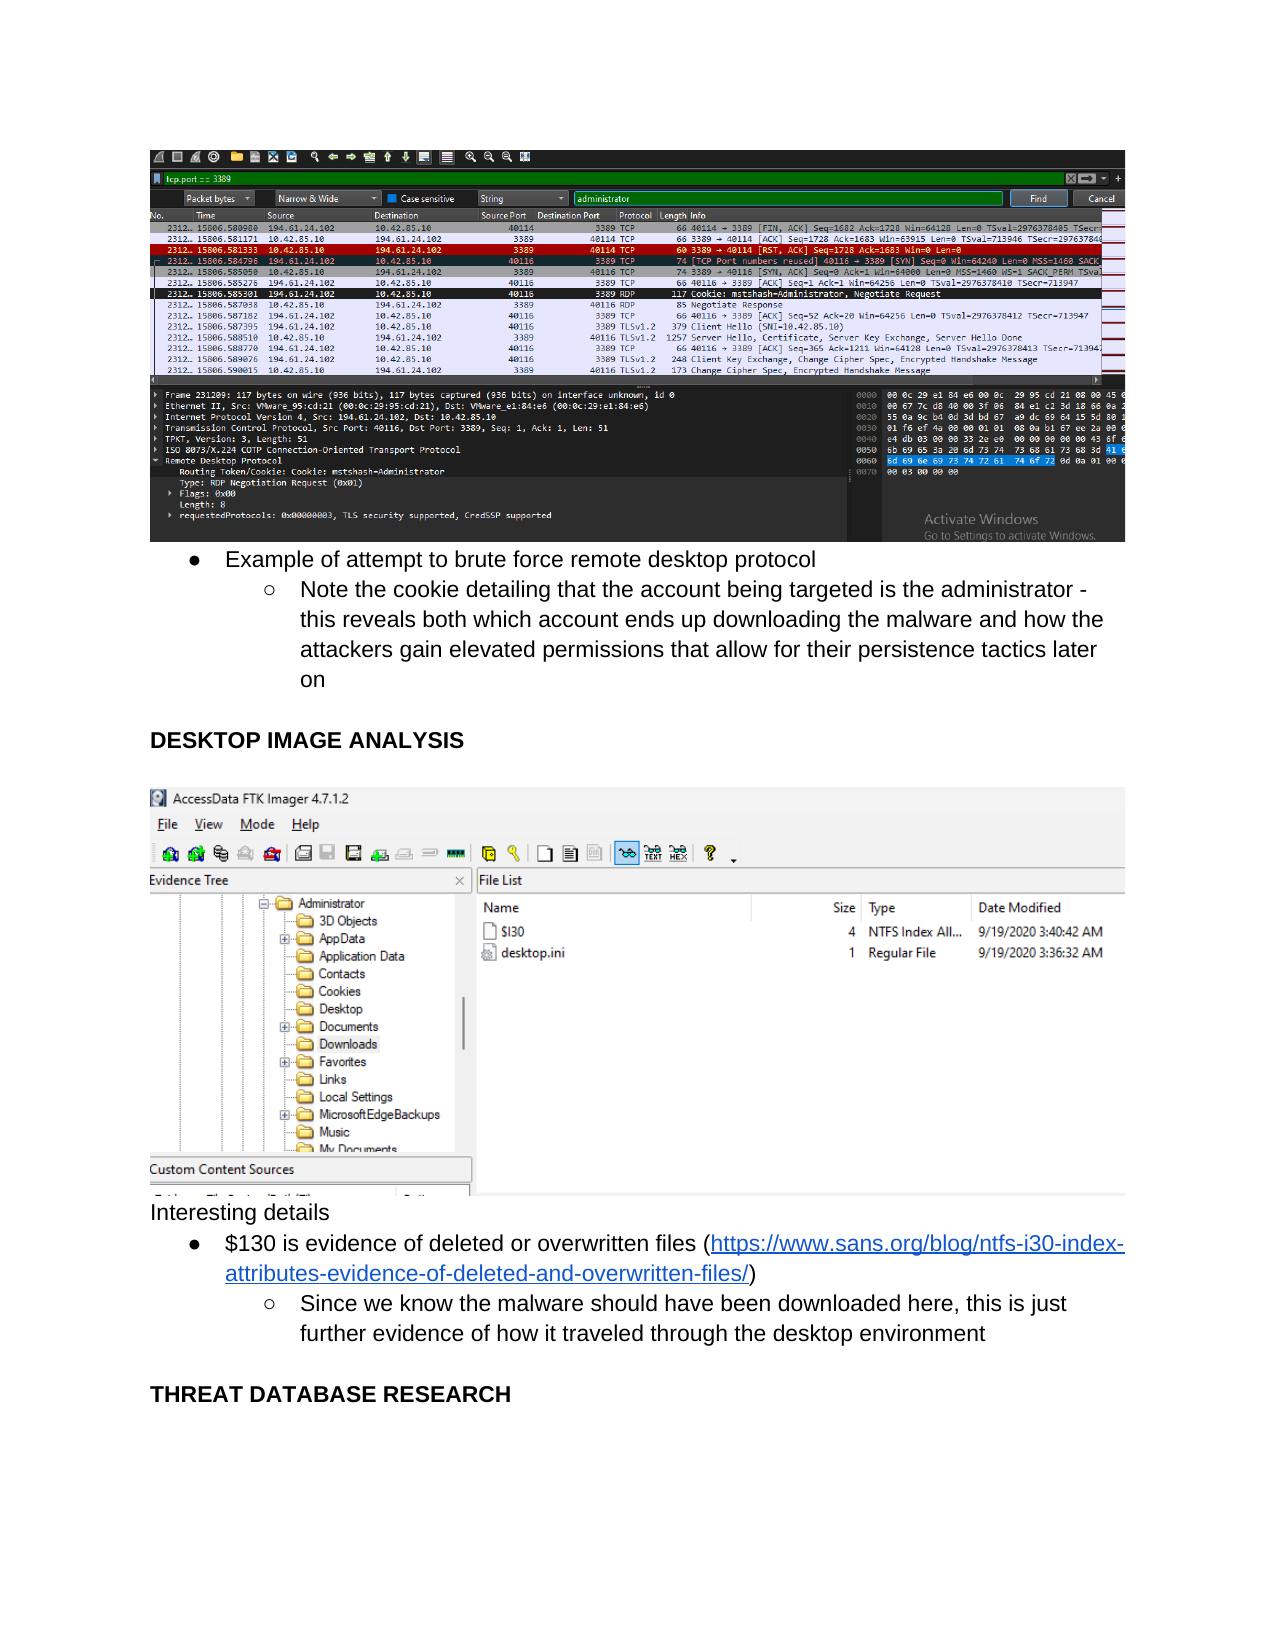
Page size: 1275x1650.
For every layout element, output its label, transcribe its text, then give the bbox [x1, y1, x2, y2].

text Interesting details [150, 1199, 1125, 1226]
text THREAT DATABASE RESEARCH [150, 1381, 1125, 1407]
list Since we know the malware should have been downloaded here, this is just further evidence of how it traveled through the desktop environment [262, 1290, 1125, 1347]
list $130 is evidence of deleted or overwritten files (https://www.sans.org/blog/ntfs-i30-index-attributes-evidence-of-deleted-and-overwritten-files/) [187, 1229, 1125, 1286]
list Note the cookie detailing that the account being targeted is the administrator - this reveals both which account ends up downloading the malware and how the attackers gain elevated permissions that allow for their persistence tactics later on [262, 576, 1125, 693]
picture [150, 787, 1125, 1196]
list Example of attempt to brute force remote desktop protocol [187, 546, 1125, 572]
text DESKTOP IMAGE ANALYSIS [150, 727, 1125, 753]
picture [150, 150, 1125, 542]
